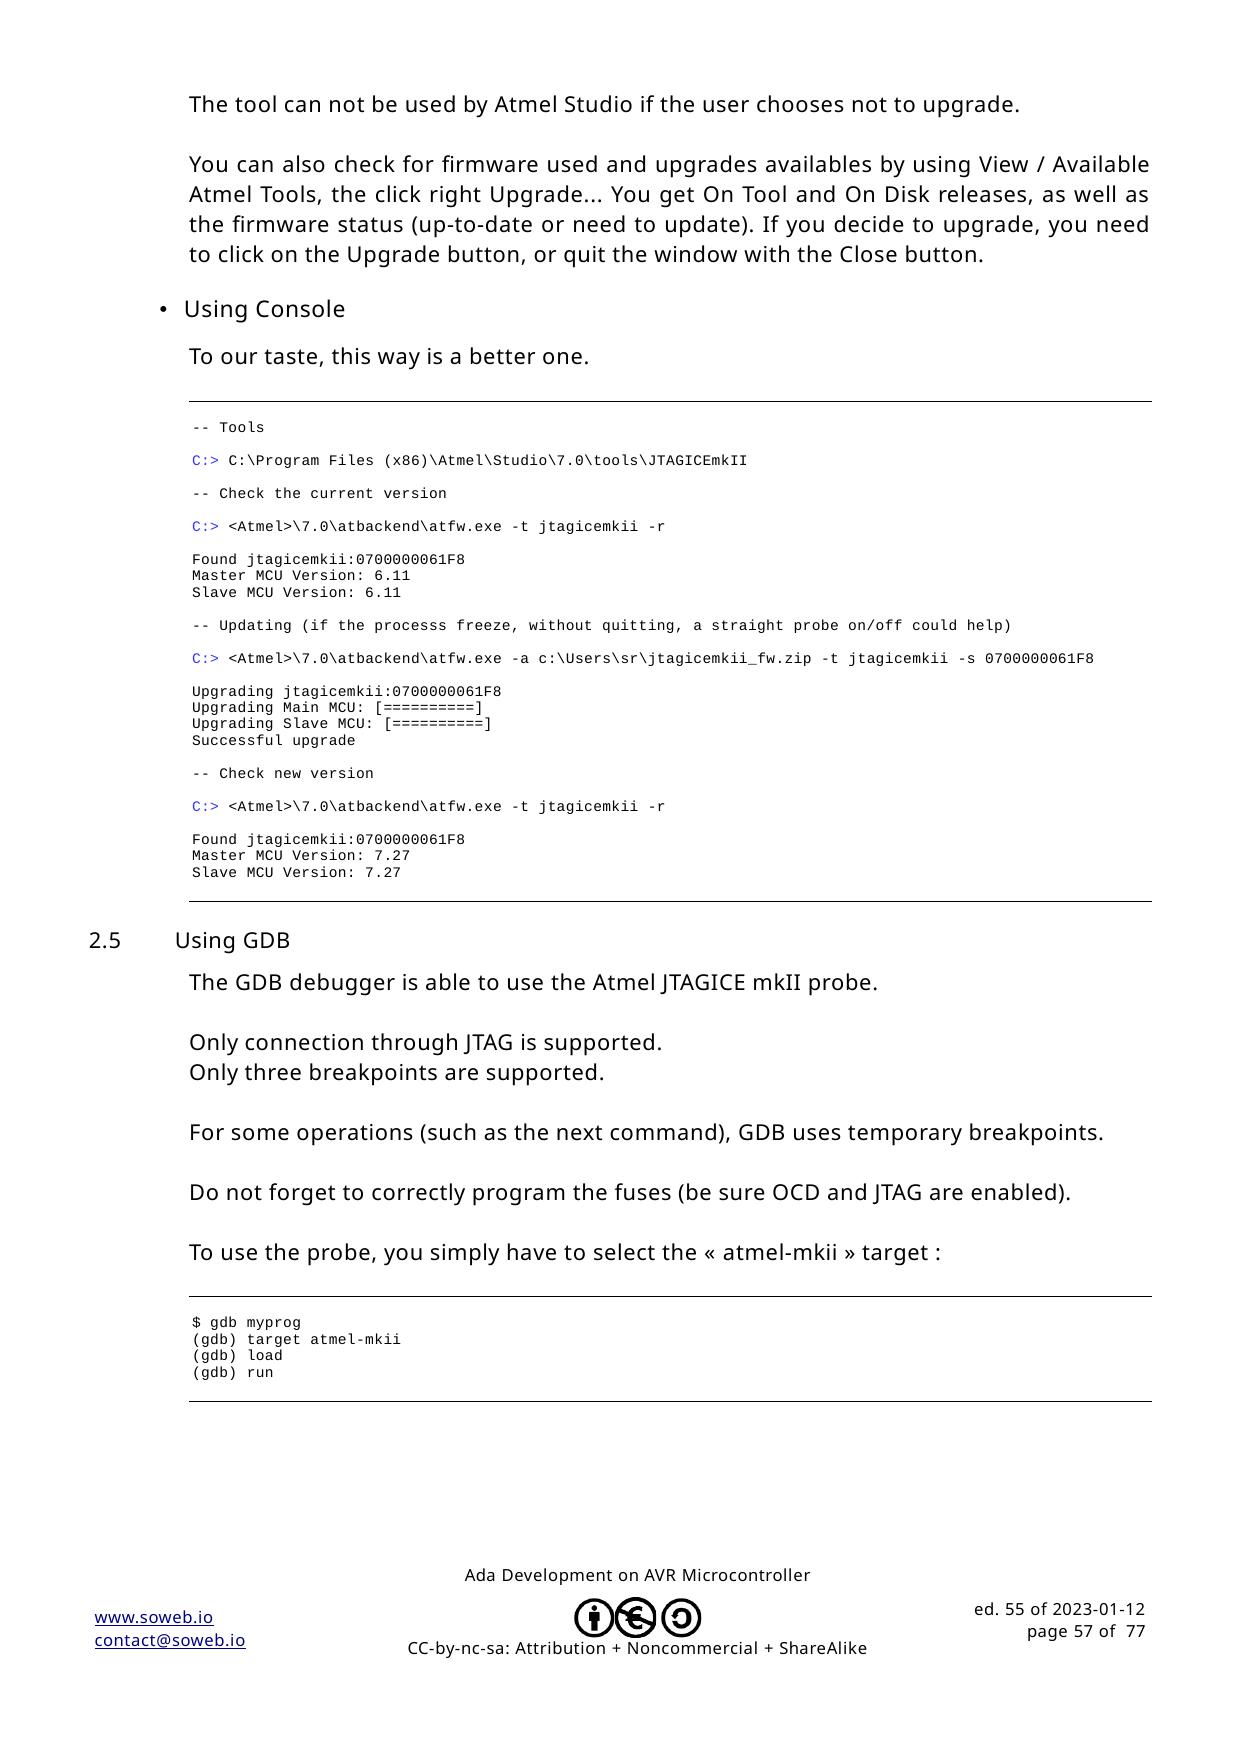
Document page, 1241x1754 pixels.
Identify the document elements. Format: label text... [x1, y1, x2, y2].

text You can also check for firmware used and upgrades availables by using View / Available Atmel Tools, the click right Upgrade... You get On Tool and On Disk releases, as well as the firmware status (up-to-date or need to update). If you decide to upgrade, you need to click on the Upgrade button, or quit the window with the Close button. [189, 148, 1152, 268]
text The tool can not be used by Atmel Studio if the user chooses not to upgrade. [189, 88, 1152, 118]
subtitle Using Console [159, 292, 1152, 323]
list Master MCU Version: 6.11 [189, 566, 1152, 582]
list Master MCU Version: 7.27 [189, 846, 1152, 862]
text Only three breakpoints are supported. [189, 1056, 1152, 1086]
list Upgrading Slave MCU: [==========] [189, 714, 1152, 730]
list C:> <Atmel>\7.0\atbackend\atfw.exe -a c:\Users\sr\jtagicemkii_fw.zip -t jtagicemkii -s 0700000061F8 [189, 632, 1152, 681]
list (gdb) load [189, 1346, 1152, 1362]
subtitle Using GDB [88, 924, 1152, 954]
list Found jtagicemkii:0700000061F8 [189, 533, 1152, 566]
list Successful upgrade [189, 730, 1152, 747]
list Slave MCU Version: 6.11 [189, 582, 1152, 599]
list Upgrading jtagicemkii:0700000061F8 [189, 681, 1152, 697]
list (gdb) target atmel-mkii [189, 1329, 1152, 1346]
list Slave MCU Version: 7.27 [189, 862, 1152, 901]
list $ gdb myprog [189, 1297, 1152, 1329]
list C:> <Atmel>\7.0\atbackend\atfw.exe -t jtagicemkii -r [189, 516, 1152, 533]
text Do not forget to correctly program the fuses (be sure OCD and JTAG are enabled). [189, 1176, 1152, 1206]
list Found jtagicemkii:0700000061F8 [189, 813, 1152, 846]
list (gdb) run [189, 1362, 1152, 1401]
list -- Check new version [189, 747, 1152, 796]
list -- Updating (if the processs freeze, without quitting, a straight probe on/off could help) [189, 599, 1152, 632]
list Upgrading Main MCU: [==========] [189, 697, 1152, 714]
picture [573, 1597, 657, 1638]
list -- Tools C:> C:\Program Files (x86)\Atmel\Studio\7.0\tools\JTAGICEmkII -- Check the current version [189, 402, 1152, 516]
text To our taste, this way is a better one. [189, 341, 1152, 371]
picture [660, 1597, 702, 1638]
list C:> <Atmel>\7.0\atbackend\atfw.exe -t jtagicemkii -r [189, 796, 1152, 813]
text Only connection through JTAG is supported. [189, 1026, 1152, 1056]
text For some operations (such as the next command), GDB uses temporary breakpoints. [189, 1116, 1152, 1146]
text The GDB debugger is able to use the Atmel JTAGICE mkII probe. [189, 966, 1152, 996]
text To use the probe, you simply have to select the « atmel-mkii » target : [189, 1236, 1152, 1266]
